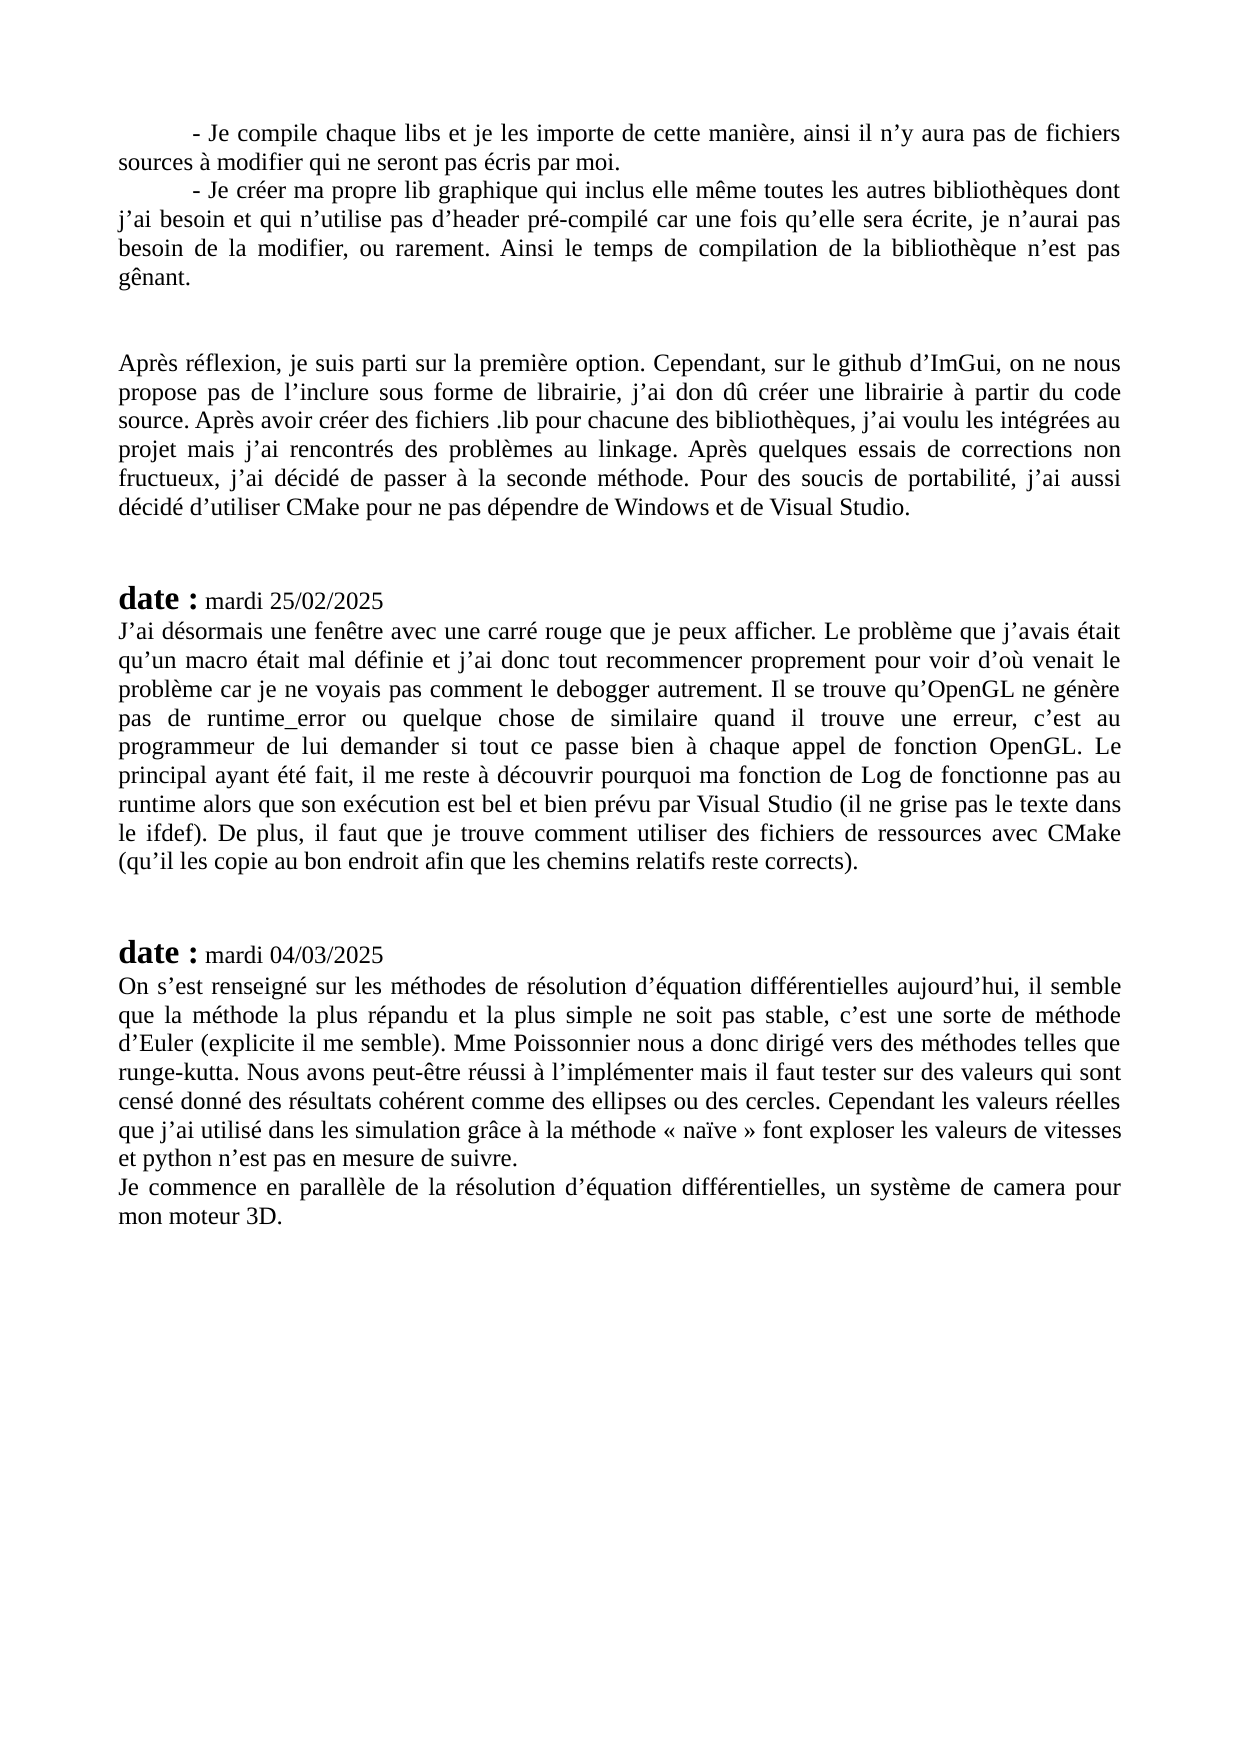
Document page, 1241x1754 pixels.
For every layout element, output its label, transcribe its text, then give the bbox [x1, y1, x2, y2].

text On s’est renseigné sur les méthodes de résolution d’équation différentielles aujourd’hui, il semble que la méthode la plus répandu et la plus simple ne soit pas stable, c’est une sorte de méthode d’Euler (explicite il me semble). Mme Poissonnier nous a donc dirigé vers des méthodes telles que runge-kutta. Nous avons peut-être réussi à l’implémenter mais il faut tester sur des valeurs qui sont censé donné des résultats cohérent comme des ellipses ou des cercles. Cependant les valeurs réelles que j’ai utilisé dans les simulation grâce à la méthode « naïve » font exploser les valeurs de vitesses et python n’est pas en mesure de suivre. [118, 971, 1122, 1172]
text date : mardi 04/03/2025 [118, 933, 1122, 971]
text J’ai désormais une fenêtre avec une carré rouge que je peux afficher. Le problème que j’avais était qu’un macro était mal définie et j’ai donc tout recommencer proprement pour voir d’où venait le problème car je ne voyais pas comment le debogger autrement. Il se trouve qu’OpenGL ne génère pas de runtime_error ou quelque chose de similaire quand il trouve une erreur, c’est au programmeur de lui demander si tout ce passe bien à chaque appel de fonction OpenGL. Le principal ayant été fait, il me reste à découvrir pourquoi ma fonction de Log de fonctionne pas au runtime alors que son exécution est bel et bien prévu par Visual Studio (il ne grise pas le texte dans le ifdef). De plus, il faut que je trouve comment utiliser des fichiers de ressources avec CMake (qu’il les copie au bon endroit afin que les chemins relatifs reste corrects). [118, 616, 1122, 875]
text Après réflexion, je suis parti sur la première option. Cependant, sur le github d’ImGui, on ne nous propose pas de l’inclure sous forme de librairie, j’ai don dû créer une librairie à partir du code source. Après avoir créer des fichiers .lib pour chacune des bibliothèques, j’ai voulu les intégrées au projet mais j’ai rencontrés des problèmes au linkage. Après quelques essais de corrections non fructueux, j’ai décidé de passer à la seconde méthode. Pour des soucis de portabilité, j’ai aussi décidé d’utiliser CMake pour ne pas dépendre de Windows et de Visual Studio. [118, 348, 1122, 521]
text date : mardi 25/02/2025 [118, 578, 1122, 616]
text - Je compile chaque libs et je les importe de cette manière, ainsi il n’y aura pas de fichiers sources à modifier qui ne seront pas écris par moi. [118, 118, 1122, 176]
text - Je créer ma propre lib graphique qui inclus elle même toutes les autres bibliothèques dont j’ai besoin et qui n’utilise pas d’header pré-compilé car une fois qu’elle sera écrite, je n’aurai pas besoin de la modifier, ou rarement. Ainsi le temps de compilation de la bibliothèque n’est pas gênant. [118, 176, 1122, 291]
text Je commence en parallèle de la résolution d’équation différentielles, un système de camera pour mon moteur 3D. [118, 1172, 1122, 1230]
